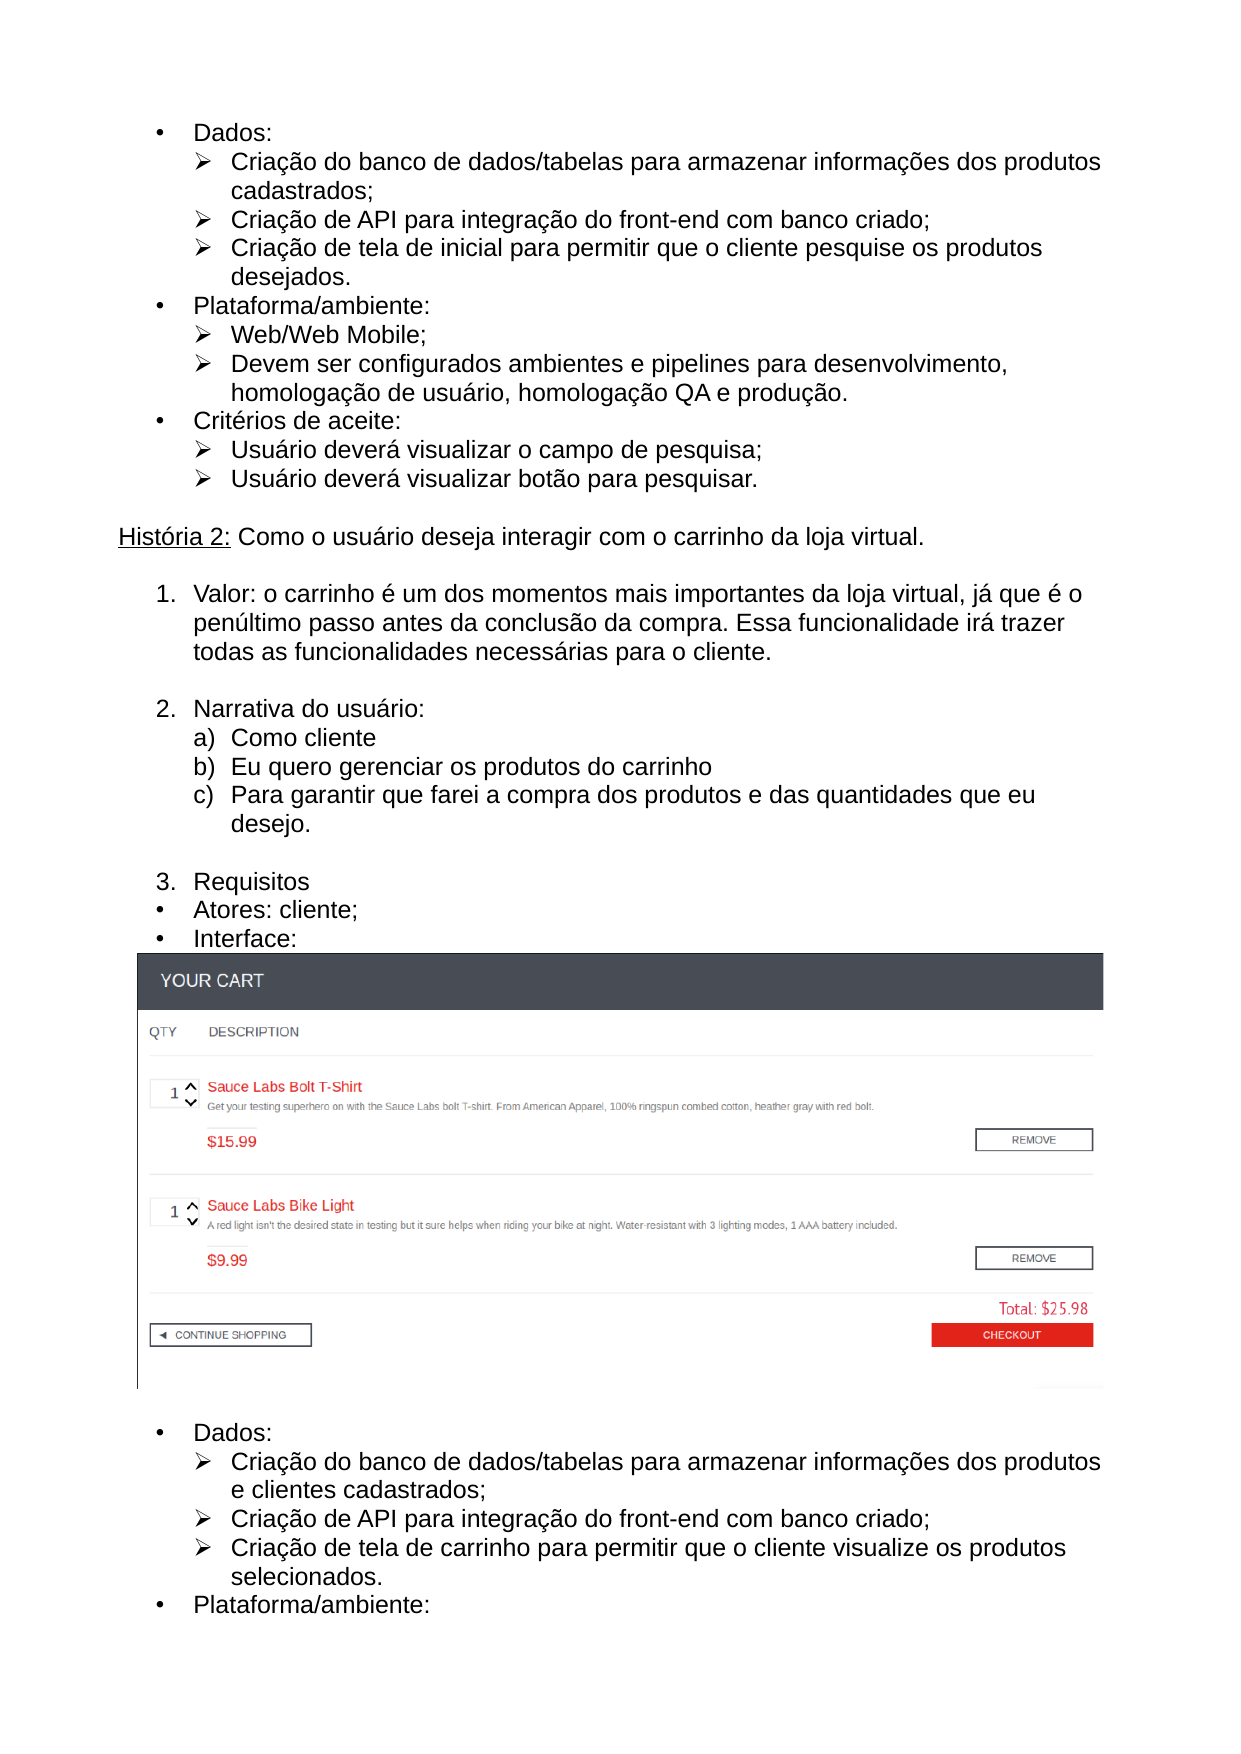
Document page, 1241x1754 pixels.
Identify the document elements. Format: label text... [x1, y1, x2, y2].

list Dados: [156, 118, 1122, 147]
list Dados: [156, 1418, 1122, 1446]
list Usuário deverá visualizar botão para pesquisar. [193, 464, 1122, 493]
list Criação de API para integração do front-end com banco criado; [193, 1504, 1122, 1533]
list Criação de tela de carrinho para permitir que o cliente visualize os produtos selecionados. [193, 1533, 1122, 1591]
list Devem ser configurados ambientes e pipelines para desenvolvimento, homologação de usuário, homologação QA e produção. [193, 349, 1122, 406]
list Plataforma/ambiente: [156, 291, 1122, 320]
list Criação do banco de dados/tabelas para armazenar informações dos produtos e clientes cadastrados; [193, 1446, 1122, 1504]
list Web/Web Mobile; [193, 320, 1122, 349]
list Como cliente [193, 723, 1122, 752]
list Narrativa do usuário: [156, 694, 1122, 723]
list Plataforma/ambiente: [156, 1591, 1122, 1619]
list Eu quero gerenciar os produtos do carrinho [193, 752, 1122, 780]
list Atores: cliente; [156, 895, 1122, 924]
text História 2: Como o usuário deseja interagir com o carrinho da loja virtual. [118, 522, 1122, 550]
list Interface: [156, 924, 1122, 953]
list Usuário deverá visualizar o campo de pesquisa; [193, 435, 1122, 464]
list Valor: o carrinho é um dos momentos mais importantes da loja virtual, já que é o penúltimo passo antes da conclusão da compra. Essa funcionalidade irá trazer todas as funcionalidades necessárias para o cliente. [156, 579, 1122, 665]
list Criação de tela de inicial para permitir que o cliente pesquise os produtos desejados. [193, 233, 1122, 291]
list Criação de API para integração do front-end com banco criado; [193, 204, 1122, 233]
list Criação do banco de dados/tabelas para armazenar informações dos produtos cadastrados; [193, 147, 1122, 204]
picture [136, 953, 1104, 1389]
list Para garantir que farei a compra dos produtos e das quantidades que eu desejo. [193, 780, 1122, 838]
list Critérios de aceite: [156, 406, 1122, 435]
list Requisitos [156, 867, 1122, 895]
